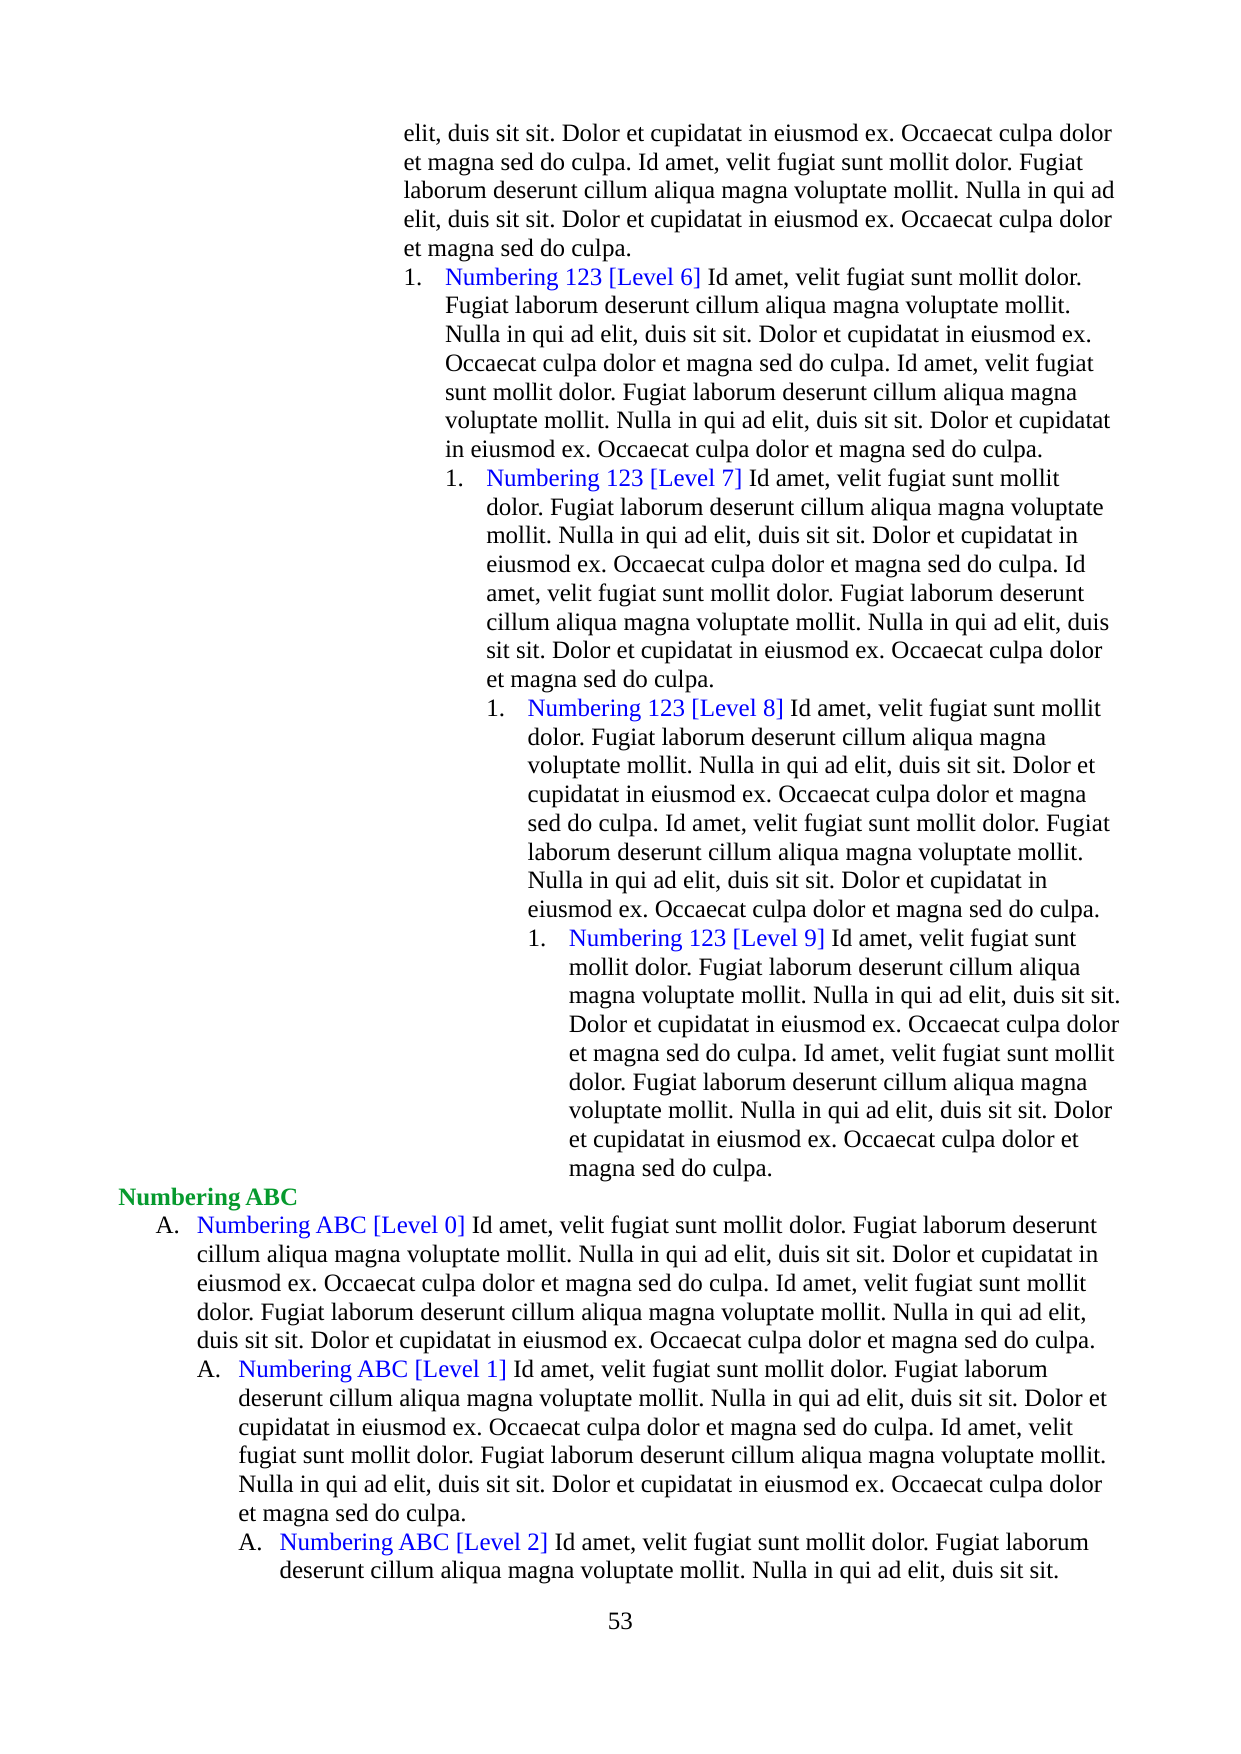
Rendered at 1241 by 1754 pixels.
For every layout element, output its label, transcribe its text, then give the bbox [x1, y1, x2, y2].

list Numbering 123 [Level 6] Id amet, velit fugiat sunt mollit dolor. Fugiat laborum deserunt cillum aliqua magna voluptate mollit. Nulla in qui ad elit, duis sit sit. Dolor et cupidatat in eiusmod ex. Occaecat culpa dolor et magna sed do culpa. Id amet, velit fugiat sunt mollit dolor. Fugiat laborum deserunt cillum aliqua magna voluptate mollit. Nulla in qui ad elit, duis sit sit. Dolor et cupidatat in eiusmod ex. Occaecat culpa dolor et magna sed do culpa. [403, 262, 1122, 463]
list Numbering ABC [Level 0] Id amet, velit fugiat sunt mollit dolor. Fugiat laborum deserunt cillum aliqua magna voluptate mollit. Nulla in qui ad elit, duis sit sit. Dolor et cupidatat in eiusmod ex. Occaecat culpa dolor et magna sed do culpa. Id amet, velit fugiat sunt mollit dolor. Fugiat laborum deserunt cillum aliqua magna voluptate mollit. Nulla in qui ad elit, duis sit sit. Dolor et cupidatat in eiusmod ex. Occaecat culpa dolor et magna sed do culpa. [155, 1211, 1122, 1354]
list Numbering 123 [Level 7] Id amet, velit fugiat sunt mollit dolor. Fugiat laborum deserunt cillum aliqua magna voluptate mollit. Nulla in qui ad elit, duis sit sit. Dolor et cupidatat in eiusmod ex. Occaecat culpa dolor et magna sed do culpa. Id amet, velit fugiat sunt mollit dolor. Fugiat laborum deserunt cillum aliqua magna voluptate mollit. Nulla in qui ad elit, duis sit sit. Dolor et cupidatat in eiusmod ex. Occaecat culpa dolor et magna sed do culpa. [445, 463, 1122, 693]
list elit, duis sit sit. Dolor et cupidatat in eiusmod ex. Occaecat culpa dolor et magna sed do culpa. Id amet, velit fugiat sunt mollit dolor. Fugiat laborum deserunt cillum aliqua magna voluptate mollit. Nulla in qui ad elit, duis sit sit. Dolor et cupidatat in eiusmod ex. Occaecat culpa dolor et magna sed do culpa. [362, 118, 1122, 262]
text Numbering ABC [118, 1182, 1122, 1211]
list Numbering ABC [Level 1] Id amet, velit fugiat sunt mollit dolor. Fugiat laborum deserunt cillum aliqua magna voluptate mollit. Nulla in qui ad elit, duis sit sit. Dolor et cupidatat in eiusmod ex. Occaecat culpa dolor et magna sed do culpa. Id amet, velit fugiat sunt mollit dolor. Fugiat laborum deserunt cillum aliqua magna voluptate mollit. Nulla in qui ad elit, duis sit sit. Dolor et cupidatat in eiusmod ex. Occaecat culpa dolor et magna sed do culpa. [197, 1354, 1122, 1527]
list Numbering 123 [Level 9] Id amet, velit fugiat sunt mollit dolor. Fugiat laborum deserunt cillum aliqua magna voluptate mollit. Nulla in qui ad elit, duis sit sit. Dolor et cupidatat in eiusmod ex. Occaecat culpa dolor et magna sed do culpa. Id amet, velit fugiat sunt mollit dolor. Fugiat laborum deserunt cillum aliqua magna voluptate mollit. Nulla in qui ad elit, duis sit sit. Dolor et cupidatat in eiusmod ex. Occaecat culpa dolor et magna sed do culpa. [527, 923, 1122, 1182]
list Numbering ABC [Level 2] Id amet, velit fugiat sunt mollit dolor. Fugiat laborum deserunt cillum aliqua magna voluptate mollit. Nulla in qui ad elit, duis sit sit. [238, 1527, 1122, 1584]
list Numbering 123 [Level 8] Id amet, velit fugiat sunt mollit dolor. Fugiat laborum deserunt cillum aliqua magna voluptate mollit. Nulla in qui ad elit, duis sit sit. Dolor et cupidatat in eiusmod ex. Occaecat culpa dolor et magna sed do culpa. Id amet, velit fugiat sunt mollit dolor. Fugiat laborum deserunt cillum aliqua magna voluptate mollit. Nulla in qui ad elit, duis sit sit. Dolor et cupidatat in eiusmod ex. Occaecat culpa dolor et magna sed do culpa. [486, 693, 1122, 923]
